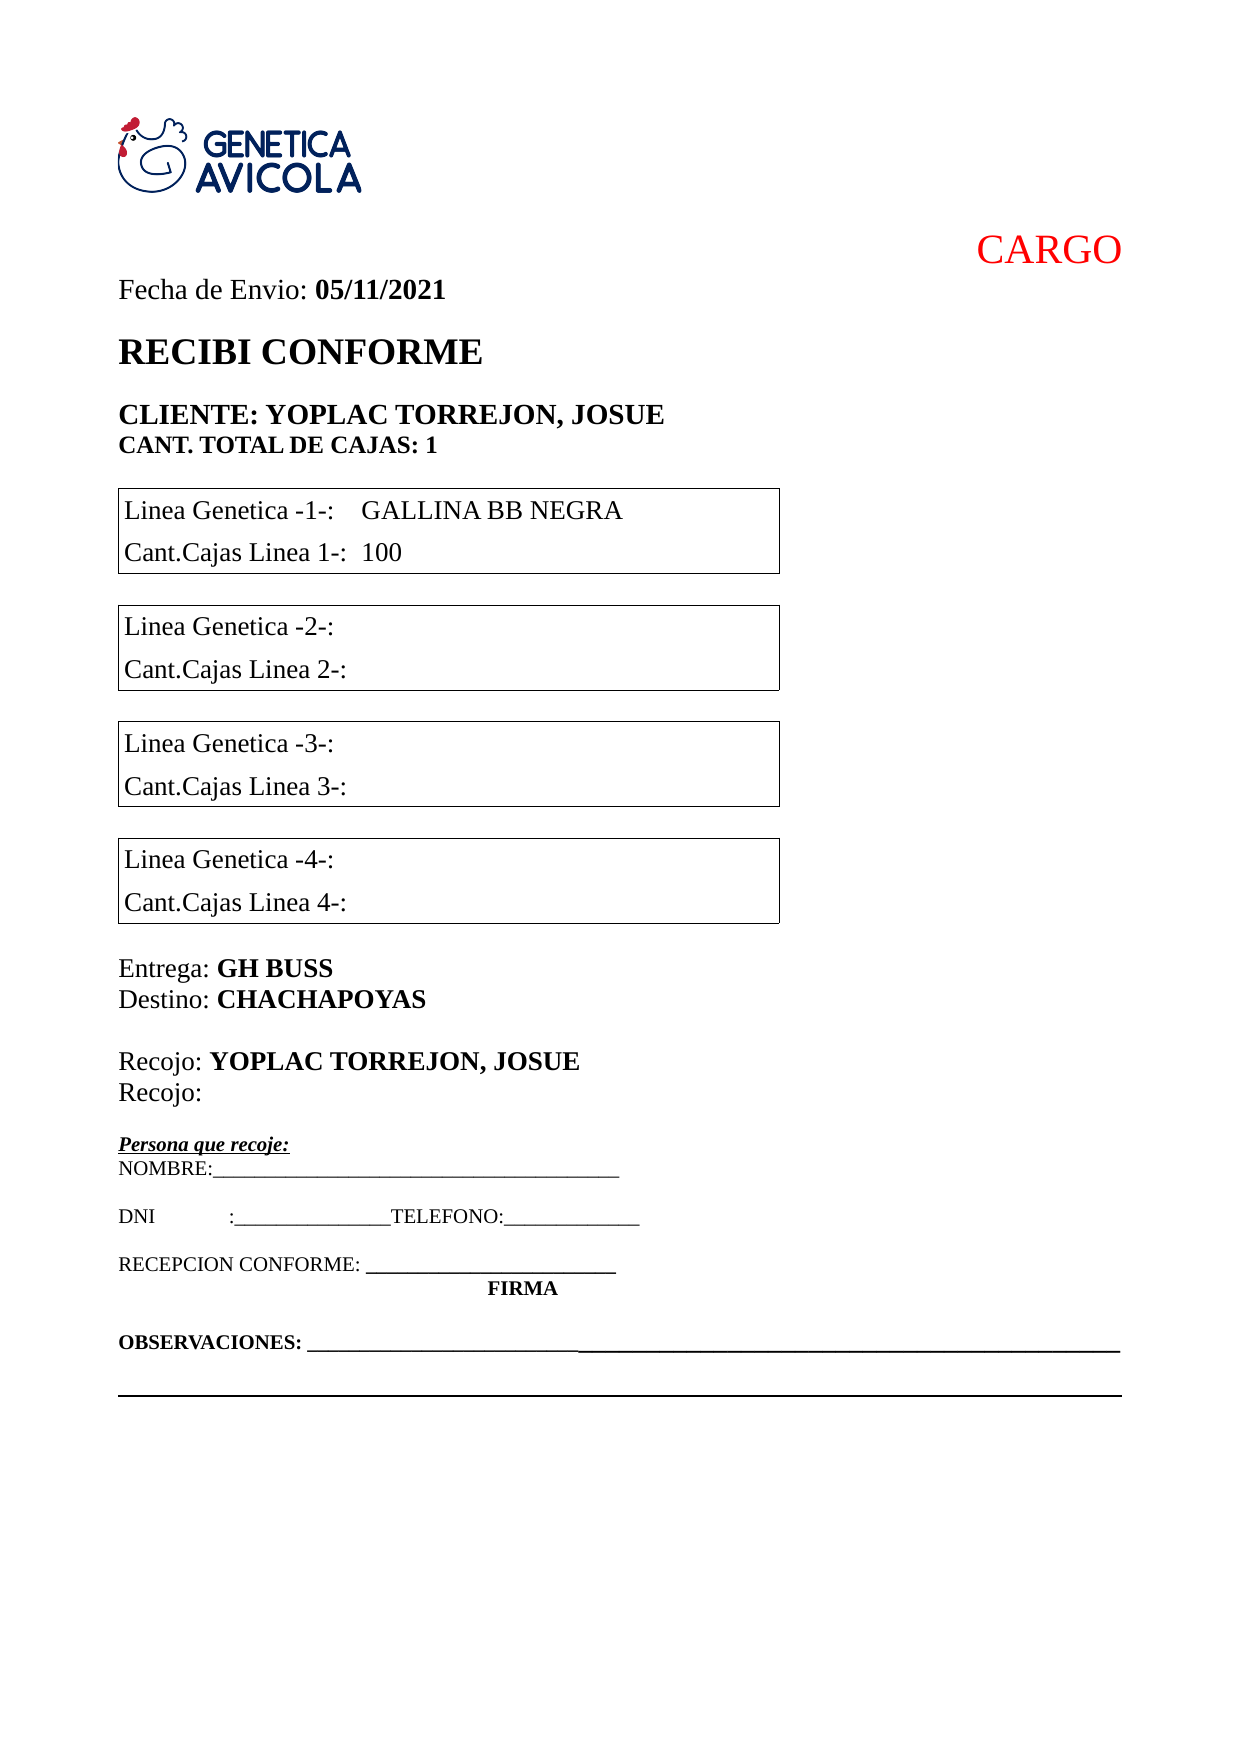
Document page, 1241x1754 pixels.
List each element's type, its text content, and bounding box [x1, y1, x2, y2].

text CLIENTE: YOPLAC TORREJON, JOSUE [118, 397, 1122, 431]
table_cell [356, 880, 779, 923]
text Persona que recoje: [118, 1132, 1122, 1156]
table_cell Linea Genetica -3-: [119, 722, 356, 764]
text Recojo: YOPLAC TORREJON, JOSUE [118, 1045, 1122, 1076]
text RECIBI CONFORME [118, 330, 1122, 373]
table_cell [356, 574, 779, 604]
text OBSERVACIONES: __________________________________________________________________ [118, 1324, 1122, 1355]
table_cell [118, 691, 356, 721]
table_cell Cant.Cajas Linea 2-: [119, 647, 356, 690]
text Recojo: [118, 1076, 1122, 1108]
table_header Linea Genetica -1-: [119, 489, 356, 531]
text FIRMA [118, 1276, 1122, 1300]
table_header GALLINA BB NEGRA [356, 489, 779, 531]
table_cell [356, 722, 779, 764]
table_cell [356, 807, 779, 838]
text DNI :_______________TELEFONO:_____________ [118, 1204, 1122, 1228]
table_cell [356, 647, 779, 690]
table_cell Linea Genetica -2-: [119, 606, 356, 647]
table_cell [356, 839, 779, 880]
table_cell [356, 606, 779, 647]
text Fecha de Envio: 05/11/2021 [118, 272, 1122, 306]
table_cell Linea Genetica -4-: [119, 839, 356, 880]
text NOMBRE:_______________________________________ [118, 1156, 1122, 1180]
table_cell Cant.Cajas Linea 3-: [119, 764, 356, 806]
text Entrega: GH BUSS [118, 952, 1122, 983]
text RECEPCION CONFORME: ________________________ [118, 1252, 1122, 1276]
table_cell Cant.Cajas Linea 1-: [119, 531, 356, 573]
table_cell 100 [356, 531, 779, 573]
table_cell [118, 574, 356, 604]
table_cell [118, 807, 356, 838]
table_cell [356, 764, 779, 806]
picture [117, 117, 362, 193]
table_cell Cant.Cajas Linea 4-: [119, 880, 356, 923]
text Destino: CHACHAPOYAS [118, 983, 1122, 1014]
text CARGO [118, 224, 1122, 272]
text CANT. TOTAL DE CAJAS: 1 [118, 431, 1122, 459]
table_cell [356, 691, 779, 721]
